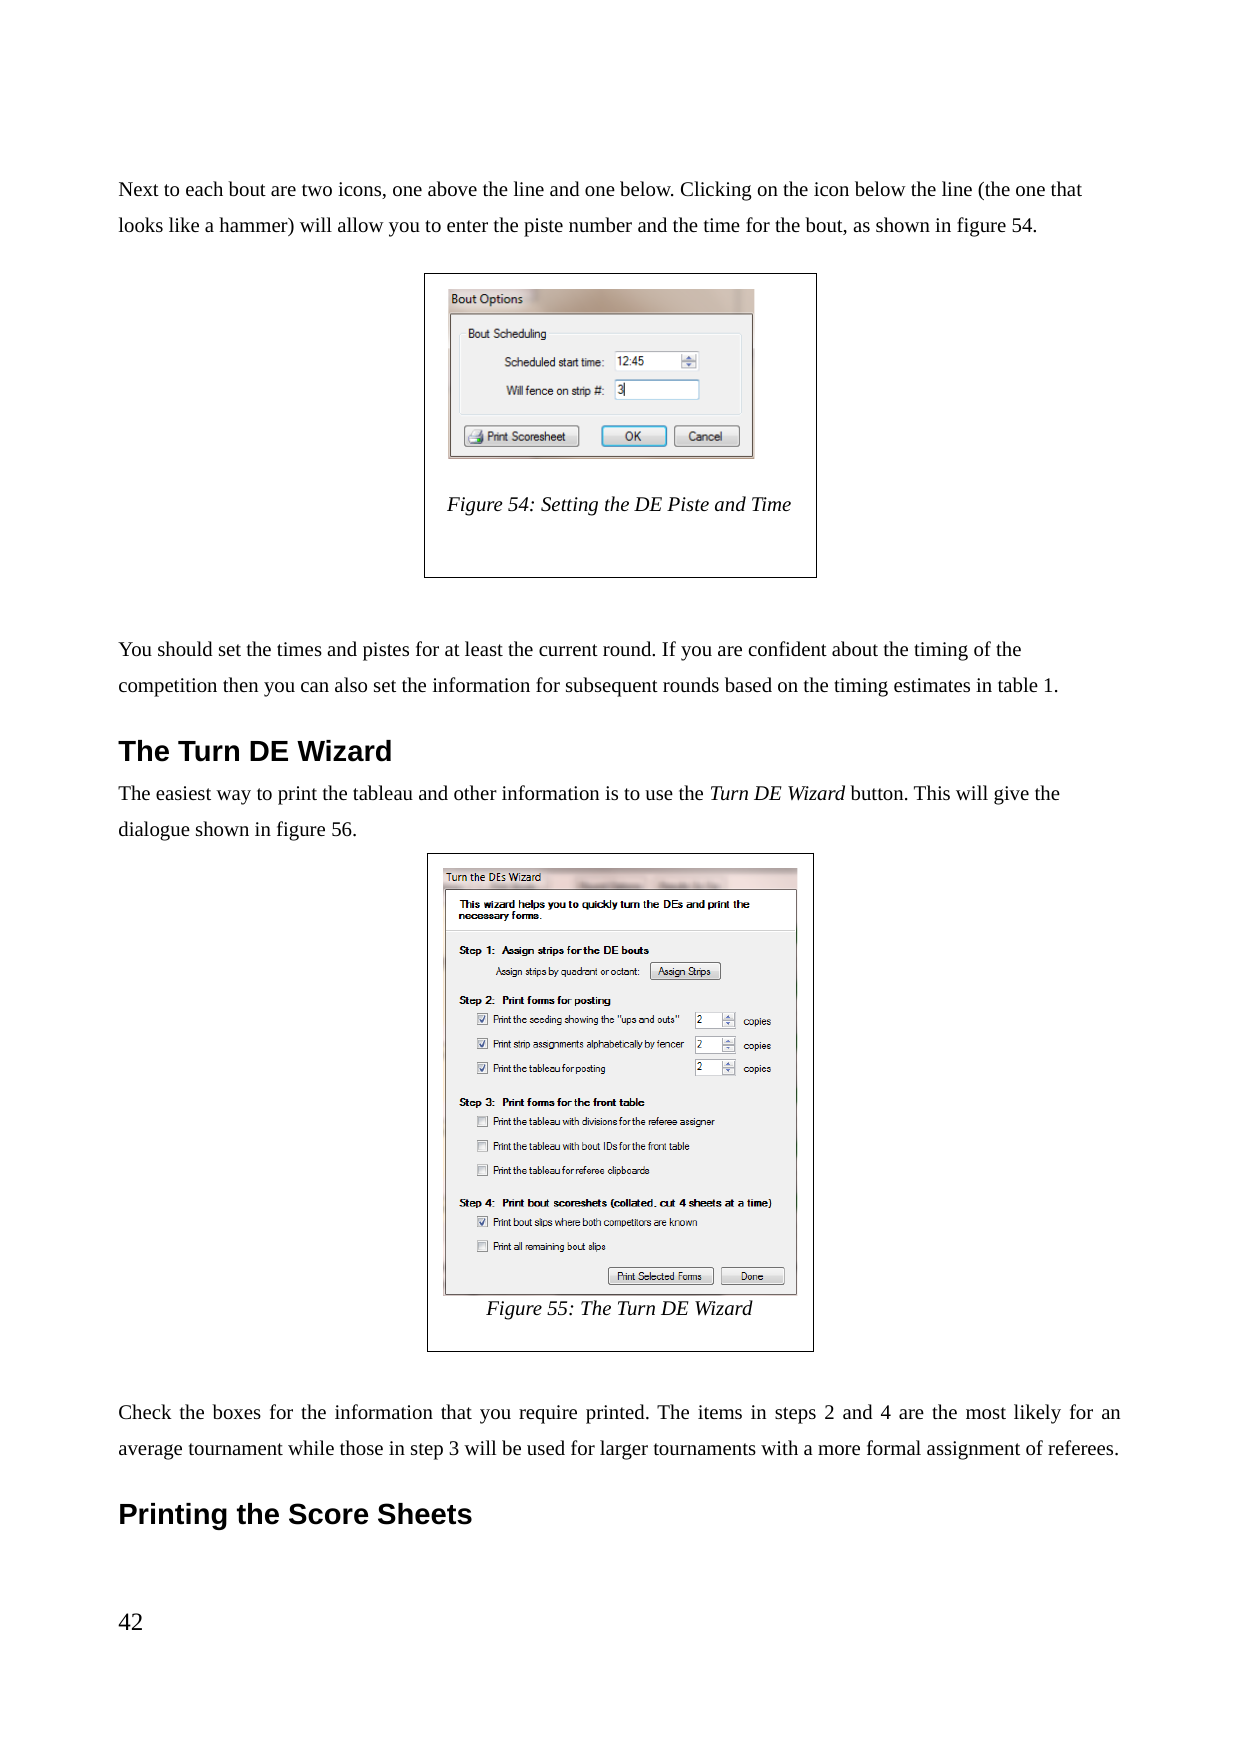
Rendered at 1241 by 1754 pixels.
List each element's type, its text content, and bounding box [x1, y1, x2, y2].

subtitle The Turn DE Wizard [118, 734, 1122, 768]
text The easiest way to print the tableau and other information is to use the Turn DE Wizard button. This will give the dialogue shown in figure 56. [118, 781, 1122, 841]
subtitle Printing the Score Sheets [118, 1497, 1122, 1530]
text Next to each bout are two icons, one above the line and one below. Clicking on the icon below the line (the one that looks like a hammer) will allow you to enter the piste number and the time for the bout, as shown in figure 54. [118, 177, 1122, 237]
text Figure 54: Setting the DE Piste and Time [433, 492, 807, 516]
text You should set the times and pistes for at least the current round. If you are confident about the timing of the competition then you can also set the information for subsequent rounds based on the timing estimates in table 1. [118, 637, 1122, 697]
text Check the boxes for the information that you require printed. The items in steps 2 and 4 are the most likely for an average tournament while those in step 3 will be used for larger tournaments with a more formal assignment of referees. [118, 1400, 1122, 1460]
picture [443, 868, 798, 1296]
picture [448, 289, 755, 459]
text Figure 55: The Turn DE Wizard [443, 1296, 797, 1320]
